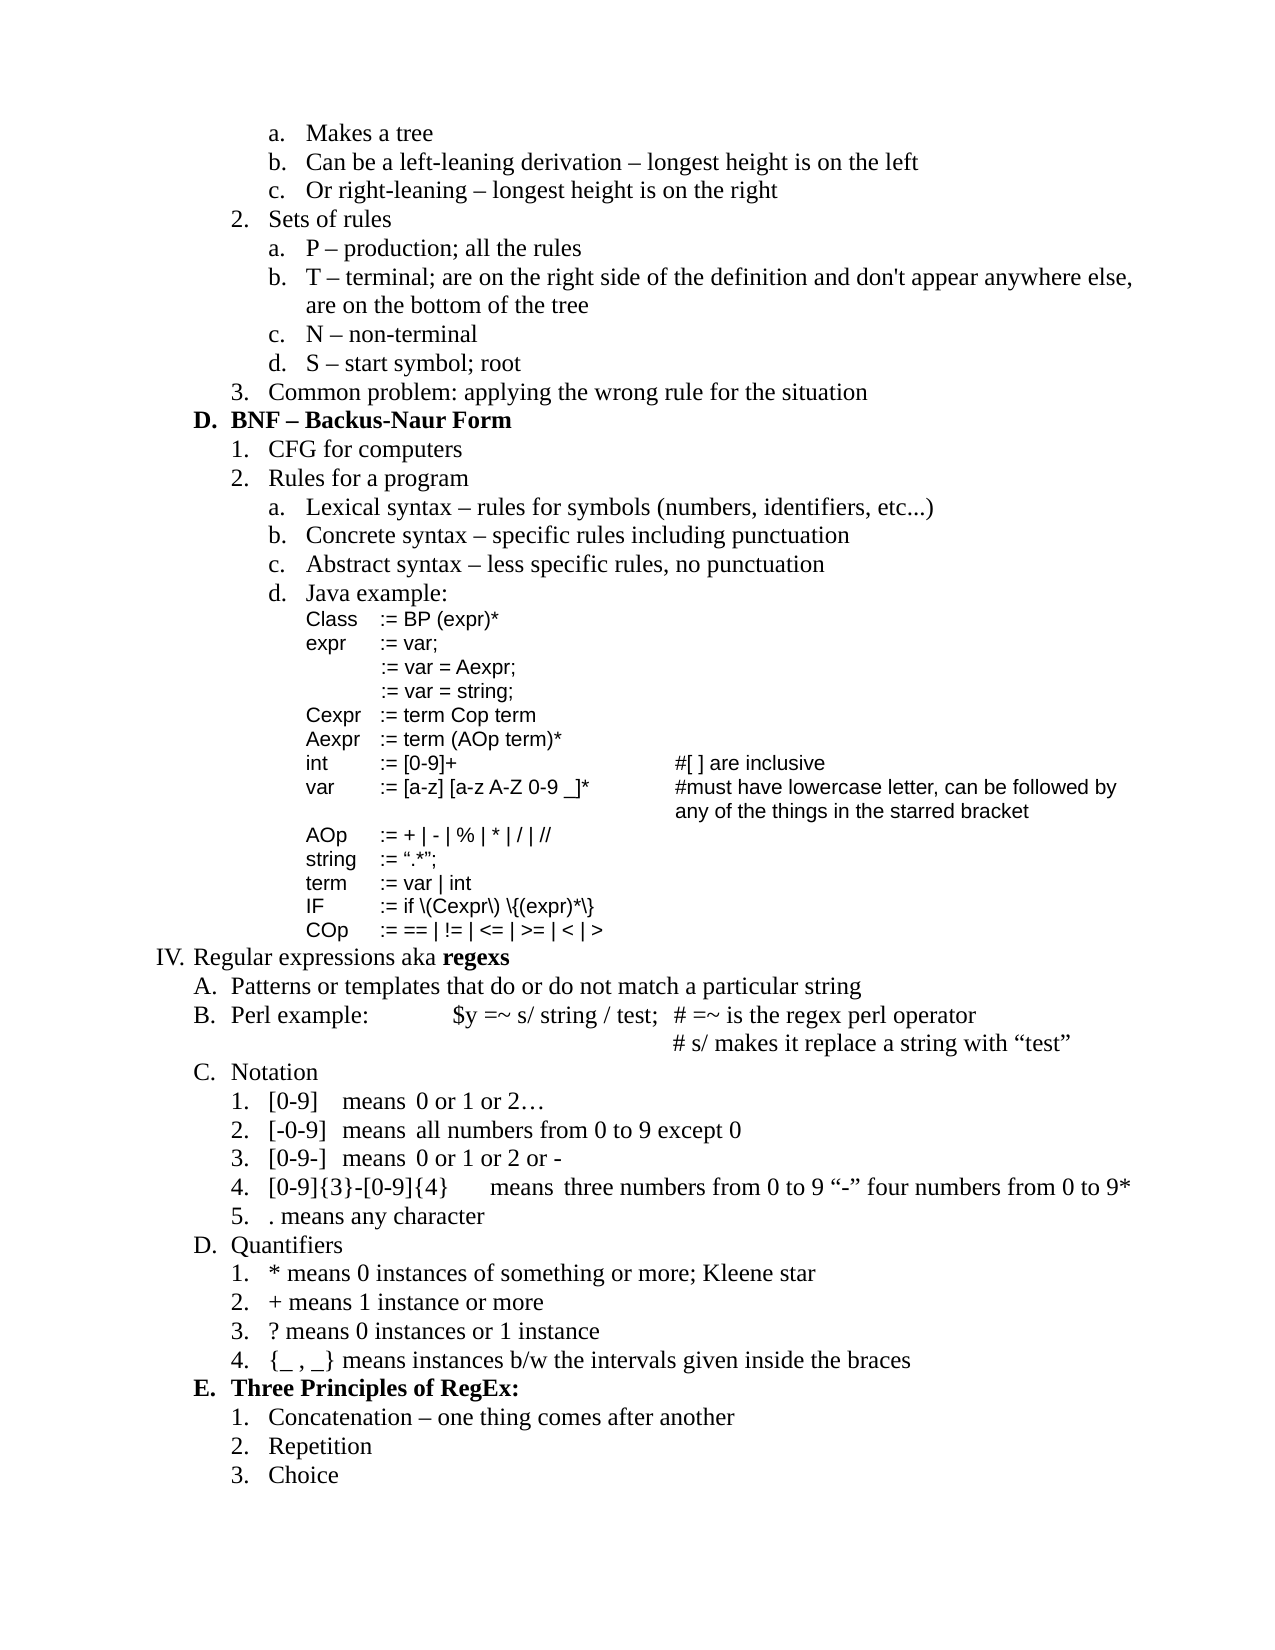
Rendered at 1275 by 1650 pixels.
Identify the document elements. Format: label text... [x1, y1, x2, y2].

list S – start symbol; root [268, 348, 1157, 377]
list string := “.*”; [268, 846, 1157, 870]
list Patterns or templates that do or do not match a particular string [193, 971, 1157, 1000]
list Perl example: $y =~ s/ string / test; # =~ is the regex perl operator [193, 1000, 1157, 1028]
list int := [0-9]+ #[ ] are inclusive [268, 751, 1157, 774]
list Class := BP (expr)* [268, 607, 1157, 631]
list := var = Aexpr; [343, 655, 1157, 679]
list [0-9]{3}-[0-9]{4} means three numbers from 0 to 9 “-” four numbers from 0 to 9* [231, 1172, 1157, 1201]
list [-0-9] means all numbers from 0 to 9 except 0 [231, 1115, 1157, 1143]
list expr := var; [268, 631, 1157, 655]
list Or right-leaning – longest height is on the right [268, 176, 1157, 204]
list Cexpr := term Cop term [268, 703, 1157, 727]
list {_ , _} means instances b/w the intervals given inside the braces [231, 1345, 1157, 1373]
list Abstract syntax – less specific rules, no punctuation [268, 549, 1157, 578]
list Choice [231, 1460, 1157, 1488]
list BNF – Backus-Naur Form [193, 406, 1157, 434]
list Regular expressions aka regexs [156, 942, 1157, 971]
list Can be a left-leaning derivation – longest height is on the left [268, 147, 1157, 176]
list . means any character [231, 1201, 1157, 1230]
list Makes a tree [268, 118, 1157, 147]
list Rules for a program [231, 463, 1157, 492]
list Concrete syntax – specific rules including punctuation [268, 521, 1157, 549]
list Notation [193, 1057, 1157, 1086]
list Three Principles of RegEx: [193, 1373, 1157, 1402]
list CFG for computers [231, 434, 1157, 463]
list + means 1 instance or more [231, 1287, 1157, 1316]
list P – production; all the rules [268, 233, 1157, 262]
list Sets of rules [231, 204, 1157, 233]
list Aexpr := term (AOp term)* [268, 727, 1157, 751]
list := var = string; [343, 679, 1157, 703]
list * means 0 instances of something or more; Kleene star [231, 1258, 1157, 1287]
list Repetition [231, 1431, 1157, 1460]
list COp := == | != | <= | >= | < | > [268, 918, 1157, 942]
list [0-9-] means 0 or 1 or 2 or - [231, 1143, 1157, 1172]
list IF := if \(Cexpr\) \{(expr)*\} [268, 894, 1157, 918]
list [0-9] means 0 or 1 or 2… [231, 1086, 1157, 1115]
text # s/ makes it replace a string with “test” [118, 1028, 1157, 1057]
list Quantifiers [193, 1230, 1157, 1258]
list var := [a-z] [a-z A-Z 0-9 _]* #must have lowercase letter, can be followed by any of the things in the starred bracket [268, 774, 1157, 822]
list ? means 0 instances or 1 instance [231, 1316, 1157, 1345]
list Java example: [268, 578, 1157, 607]
list term := var | int [268, 870, 1157, 894]
list N – non-terminal [268, 319, 1157, 348]
list AOp := + | - | % | * | / | // [268, 822, 1157, 846]
list Concatenation – one thing comes after another [231, 1402, 1157, 1431]
list Lexical syntax – rules for symbols (numbers, identifiers, etc...) [268, 492, 1157, 521]
list T – terminal; are on the right side of the definition and don't appear anywhere else, are on the bottom of the tree [268, 262, 1157, 319]
list Common problem: applying the wrong rule for the situation [231, 377, 1157, 406]
